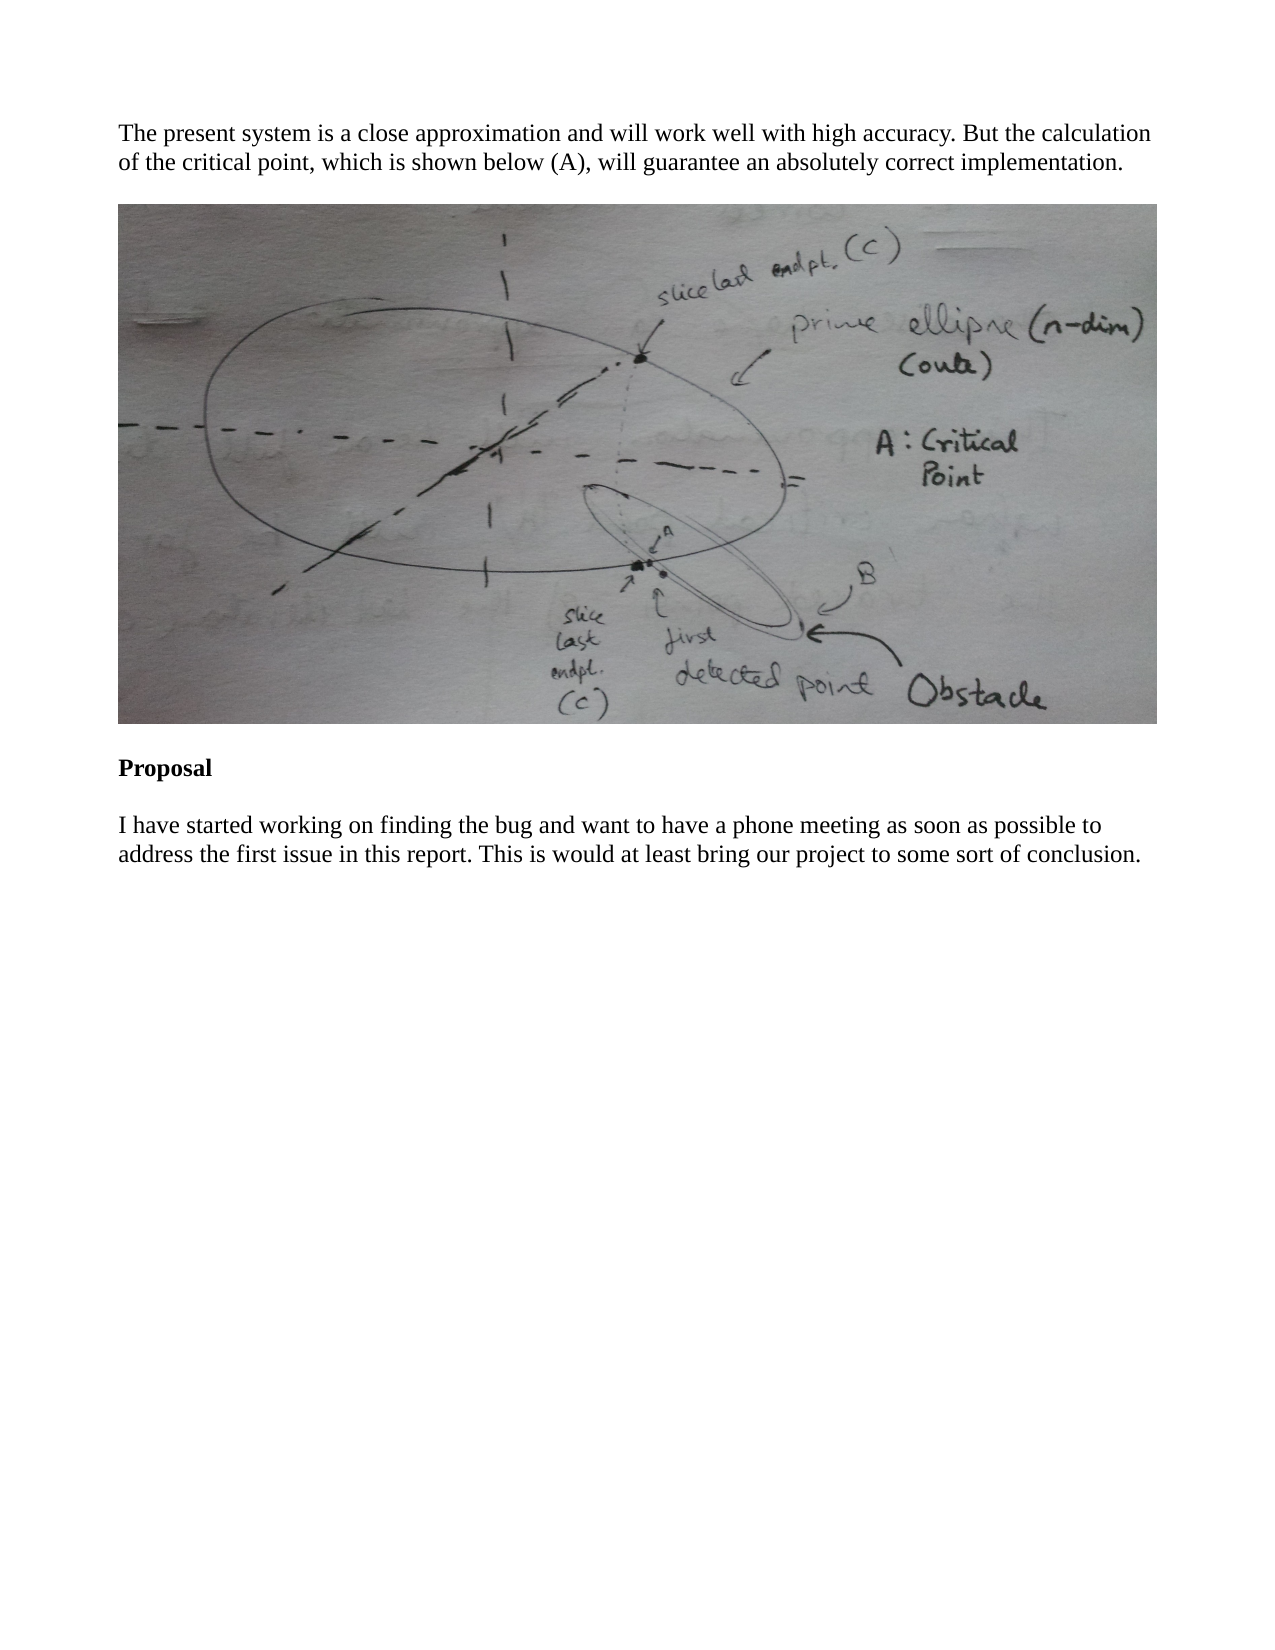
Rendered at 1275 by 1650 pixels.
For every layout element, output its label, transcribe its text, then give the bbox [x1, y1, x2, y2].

picture [118, 204, 1157, 724]
text The present system is a close approximation and will work well with high accuracy. But the calculation of the critical point, which is shown below (A), will guarantee an absolutely correct implementation. [118, 118, 1157, 176]
text Proposal [118, 753, 1157, 782]
text I have started working on finding the bug and want to have a phone meeting as soon as possible to address the first issue in this report. This is would at least bring our project to some sort of conclusion. [118, 810, 1157, 868]
